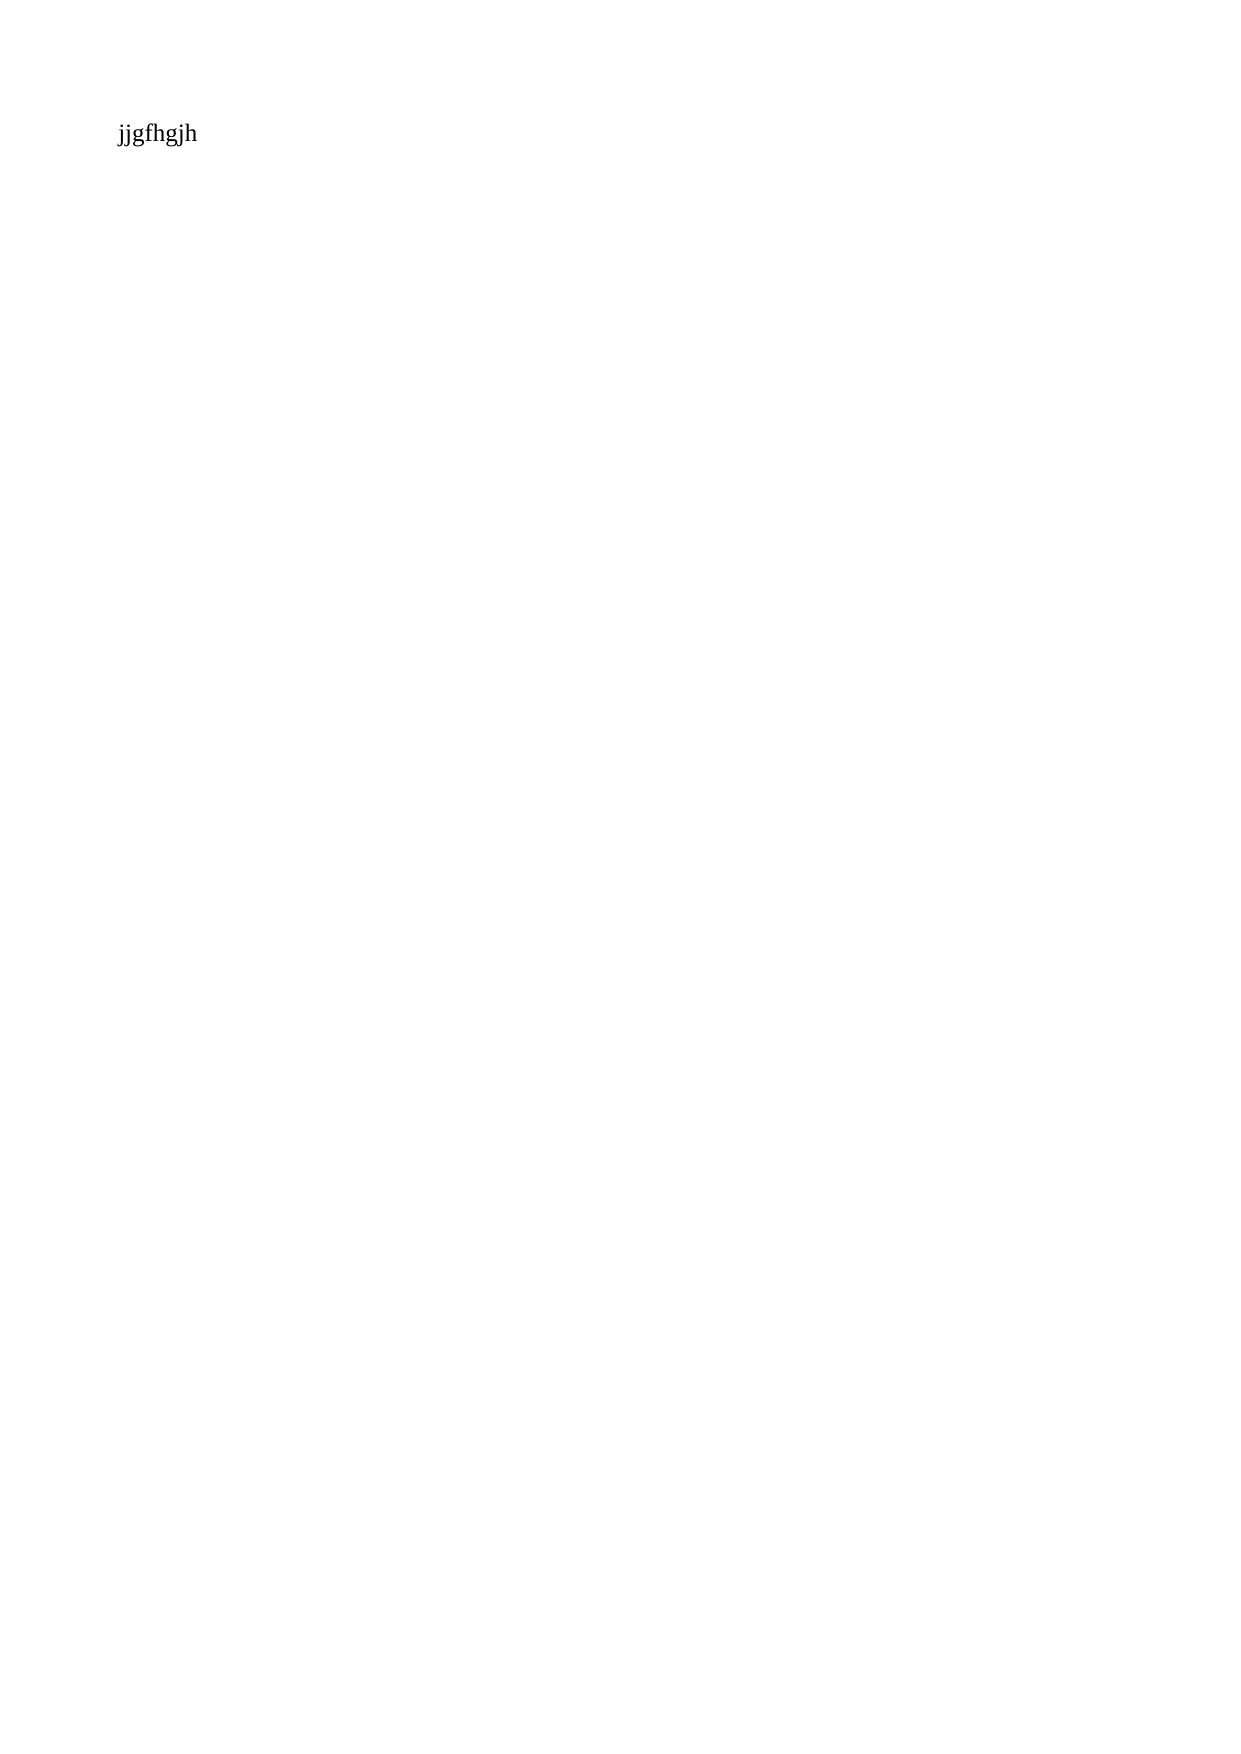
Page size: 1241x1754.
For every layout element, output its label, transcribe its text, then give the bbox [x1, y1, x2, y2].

text jjgfhgjh [118, 118, 1122, 147]
